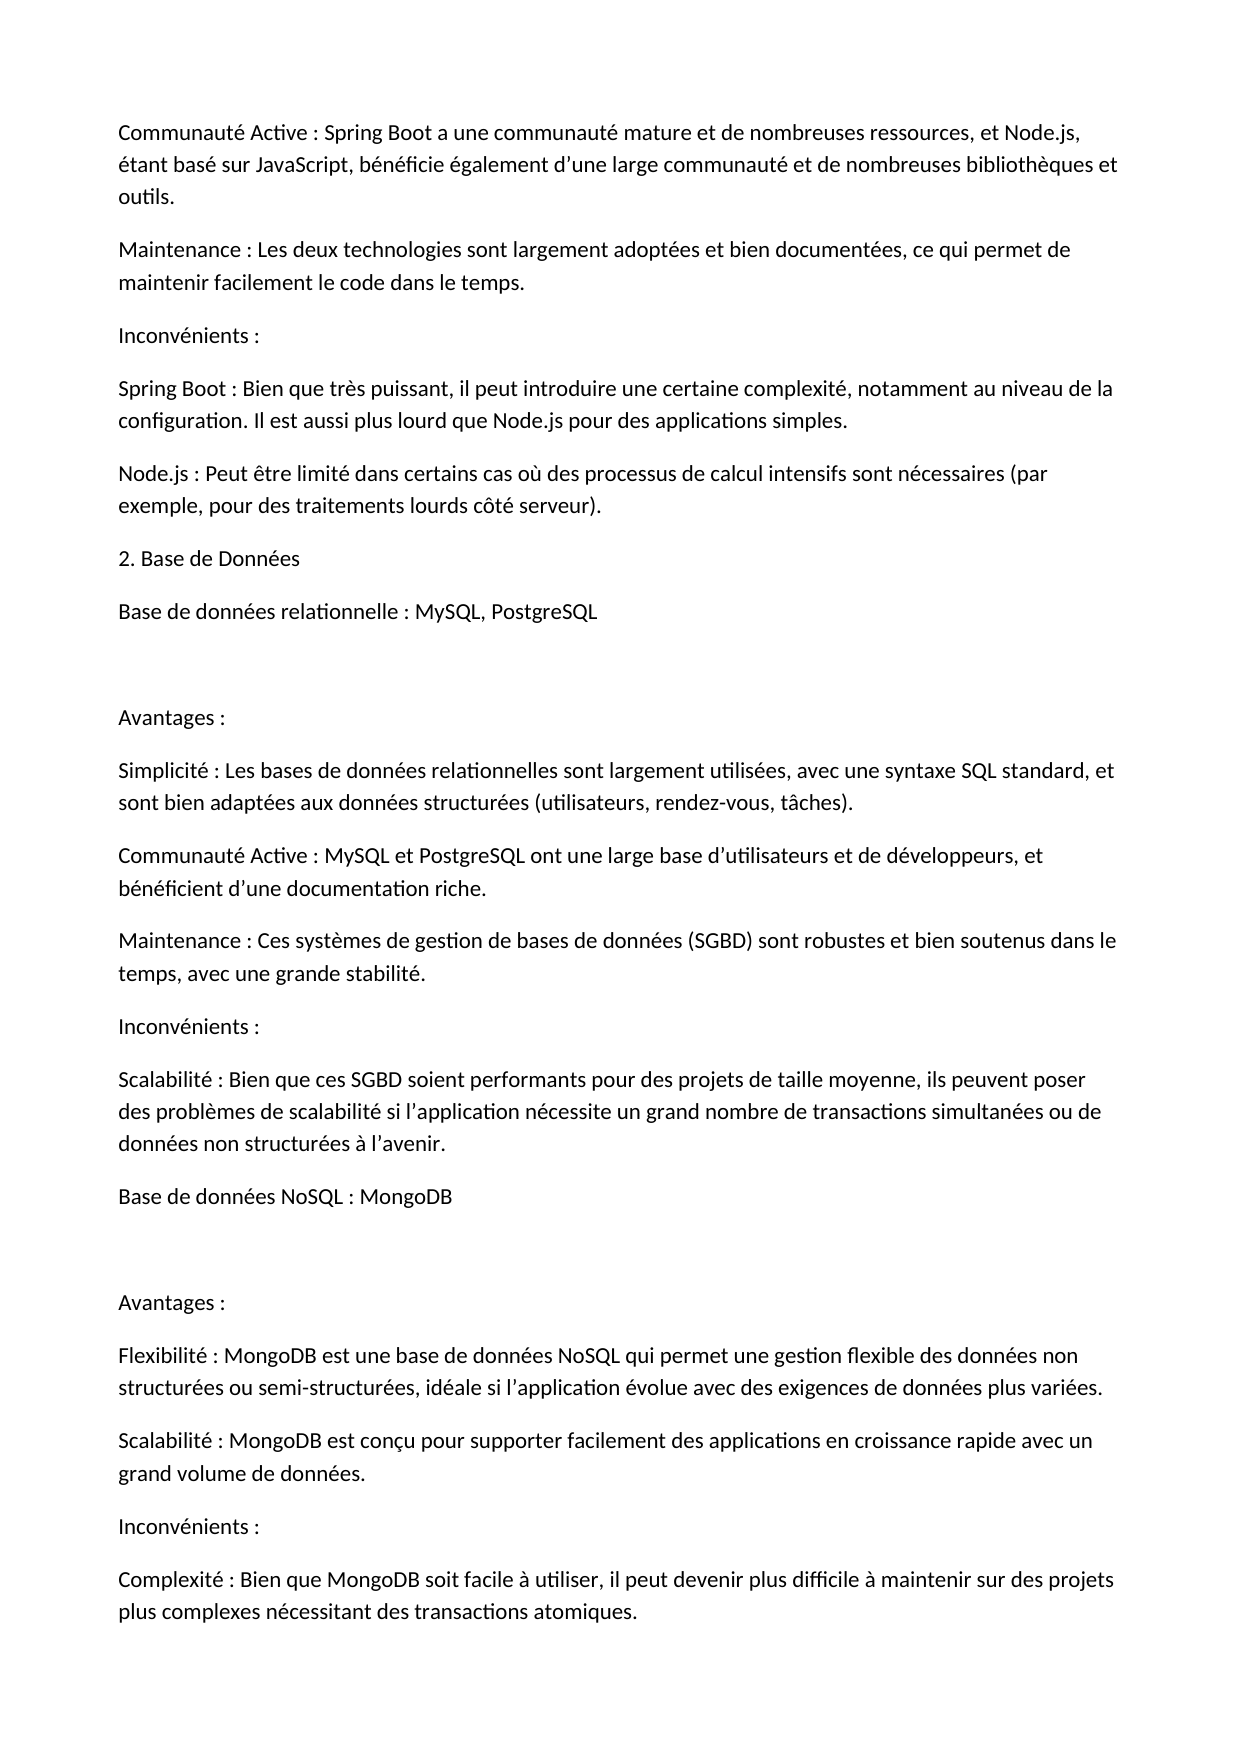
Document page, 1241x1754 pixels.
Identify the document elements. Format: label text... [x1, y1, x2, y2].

text Inconvénients : [118, 321, 1122, 349]
text Node.js : Peut être limité dans certains cas où des processus de calcul intensifs sont nécessaires (par exemple, pour des traitements lourds côté serveur). [118, 459, 1122, 519]
text Simplicité : Les bases de données relationnelles sont largement utilisées, avec une syntaxe SQL standard, et sont bien adaptées aux données structurées (utilisateurs, rendez-vous, tâches). [118, 756, 1122, 816]
text Base de données relationnelle : MySQL, PostgreSQL [118, 597, 1122, 625]
text Scalabilité : Bien que ces SGBD soient performants pour des projets de taille moyenne, ils peuvent poser des problèmes de scalabilité si l’application nécessite un grand nombre de transactions simultanées ou de données non structurées à l’avenir. [118, 1065, 1122, 1157]
text Avantages : [118, 1288, 1122, 1316]
text Spring Boot : Bien que très puissant, il peut introduire une certaine complexité, notamment au niveau de la configuration. Il est aussi plus lourd que Node.js pour des applications simples. [118, 374, 1122, 434]
text Inconvénients : [118, 1512, 1122, 1540]
text Inconvénients : [118, 1012, 1122, 1040]
text Maintenance : Les deux technologies sont largement adoptées et bien documentées, ce qui permet de maintenir facilement le code dans le temps. [118, 236, 1122, 296]
text Base de données NoSQL : MongoDB [118, 1182, 1122, 1210]
text Avantages : [118, 703, 1122, 731]
text Complexité : Bien que MongoDB soit facile à utiliser, il peut devenir plus difficile à maintenir sur des projets plus complexes nécessitant des transactions atomiques. [118, 1565, 1122, 1625]
text Scalabilité : MongoDB est conçu pour supporter facilement des applications en croissance rapide avec un grand volume de données. [118, 1427, 1122, 1487]
text Flexibilité : MongoDB est une base de données NoSQL qui permet une gestion flexible des données non structurées ou semi-structurées, idéale si l’application évolue avec des exigences de données plus variées. [118, 1341, 1122, 1402]
text 2. Base de Données [118, 544, 1122, 572]
text Communauté Active : MySQL et PostgreSQL ont une large base d’utilisateurs et de développeurs, et bénéficient d’une documentation riche. [118, 841, 1122, 902]
text Maintenance : Ces systèmes de gestion de bases de données (SGBD) sont robustes et bien soutenus dans le temps, avec une grande stabilité. [118, 927, 1122, 987]
text Communauté Active : Spring Boot a une communauté mature et de nombreuses ressources, et Node.js, étant basé sur JavaScript, bénéficie également d’une large communauté et de nombreuses bibliothèques et outils. [118, 118, 1122, 211]
